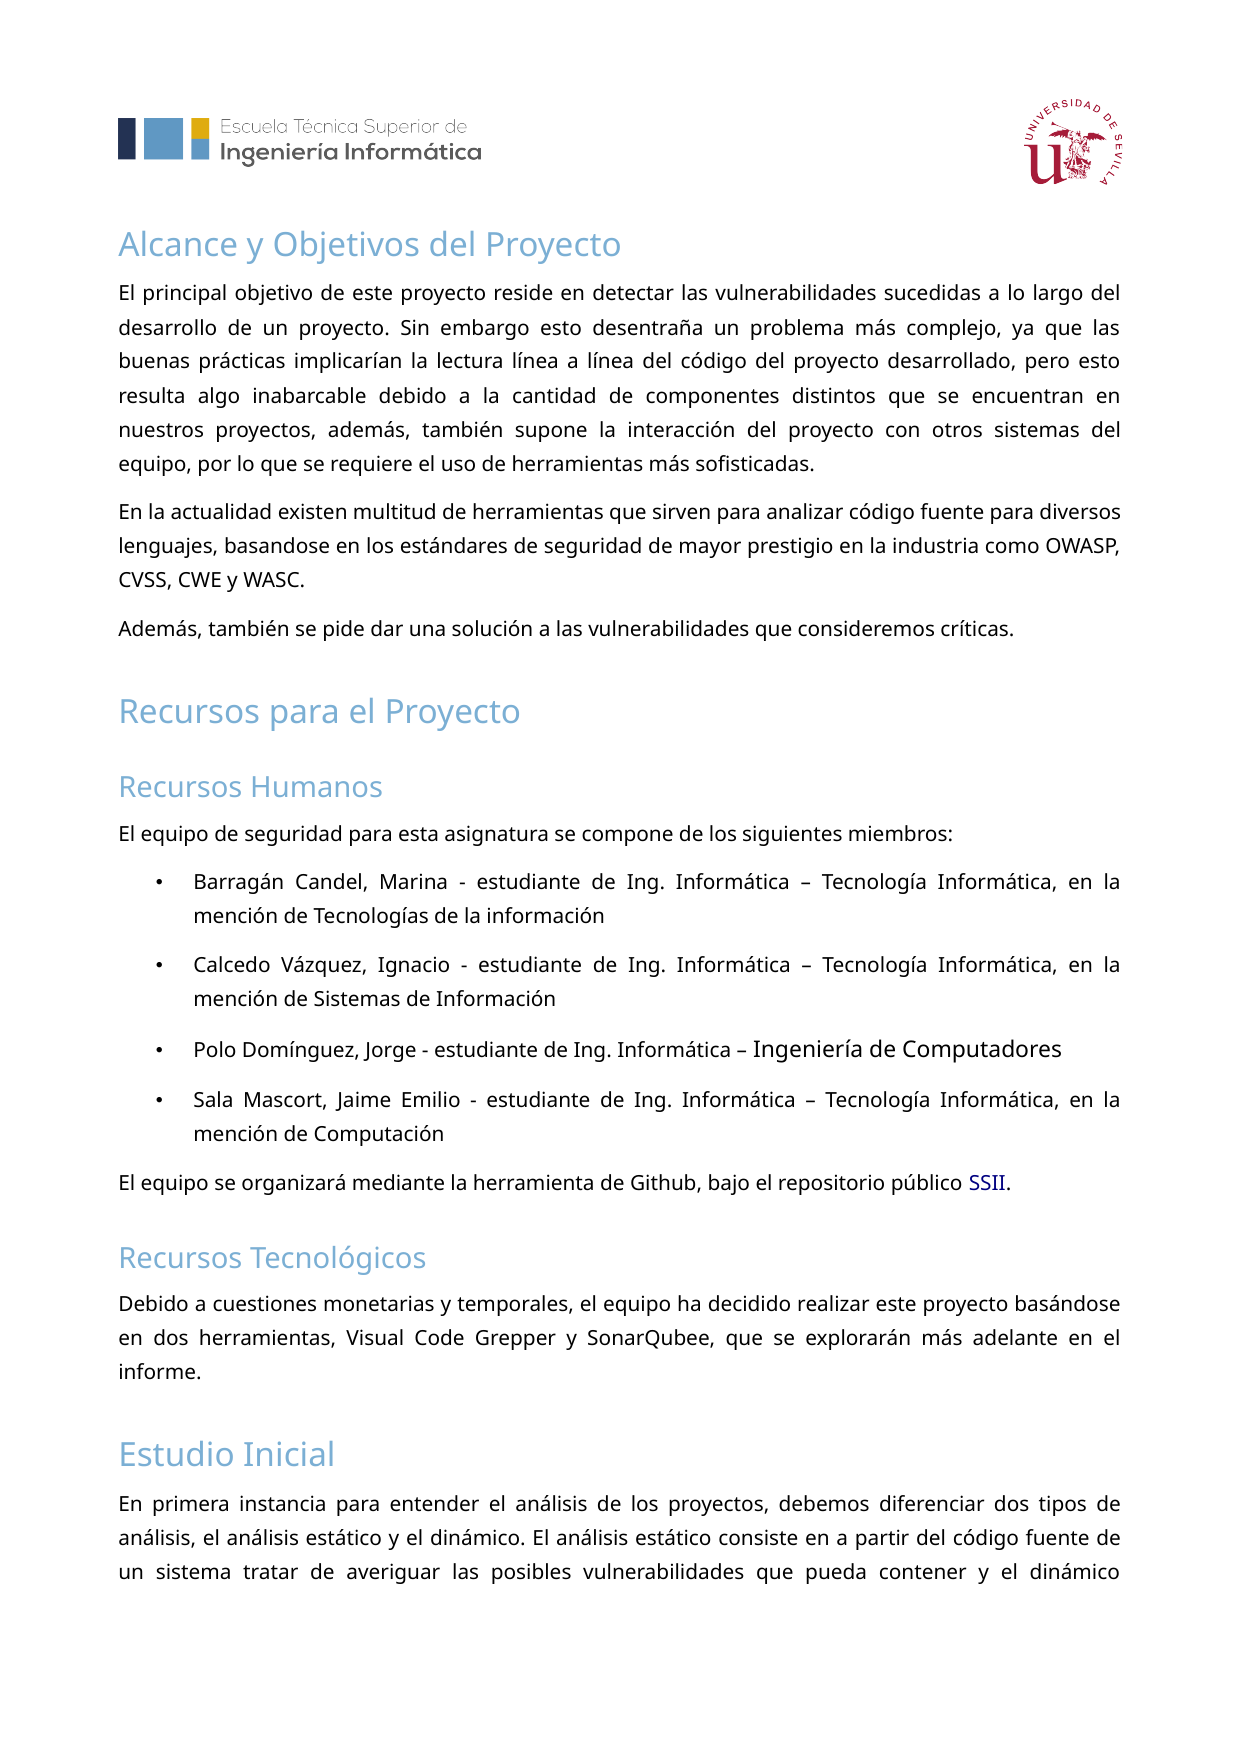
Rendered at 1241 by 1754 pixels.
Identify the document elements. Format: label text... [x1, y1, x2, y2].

list Polo Domínguez, Jorge - estudiante de Ing. Informática – Ingeniería de Computadores [156, 1033, 1122, 1064]
text En primera instancia para entender el análisis de los proyectos, debemos diferenciar dos tipos de análisis, el análisis estático y el dinámico. El análisis estático consiste en a partir del código fuente de un sistema tratar de averiguar las posibles vulnerabilidades que pueda contener y el dinámico [118, 1489, 1122, 1586]
text Debido a cuestiones monetarias y temporales, el equipo ha decidido realizar este proyecto basándose en dos herramientas, Visual Code Grepper y SonarQubee, que se explorarán más adelante en el informe. [118, 1289, 1122, 1386]
subtitle Recursos Tecnológicos [118, 1237, 1122, 1277]
text Además, también se pide dar una solución a las vulnerabilidades que consideremos críticas. [118, 614, 1122, 643]
picture [1024, 99, 1123, 185]
list Barragán Candel, Marina - estudiante de Ing. Informática – Tecnología Informática, en la mención de Tecnologías de la información [156, 867, 1122, 930]
picture [118, 118, 481, 167]
text El principal objetivo de este proyecto reside en detectar las vulnerabilidades sucedidas a lo largo del desarrollo de un proyecto. Sin embargo esto desentraña un problema más complejo, ya que las buenas prácticas implicarían la lectura línea a línea del código del proyecto desarrollado, pero esto resulta algo inabarcable debido a la cantidad de componentes distintos que se encuentran en nuestros proyectos, además, también supone la interacción del proyecto con otros sistemas del equipo, por lo que se requiere el uso de herramientas más sofisticadas. [118, 278, 1122, 477]
subtitle Estudio Inicial [118, 1431, 1122, 1477]
text El equipo se organizará mediante la herramienta de Github, bajo el repositorio público SSII. [118, 1168, 1122, 1196]
text El equipo de seguridad para esta asignatura se compone de los siguientes miembros: [118, 819, 1122, 847]
subtitle Alcance y Objetivos del Proyecto [118, 221, 1122, 266]
list Sala Mascort, Jaime Emilio - estudiante de Ing. Informática – Tecnología Informática, en la mención de Computación [156, 1085, 1122, 1147]
text En la actualidad existen multitud de herramientas que sirven para analizar código fuente para diversos lenguajes, basandose en los estándares de seguridad de mayor prestigio en la industria como OWASP, CVSS, CWE y WASC. [118, 497, 1122, 594]
subtitle Recursos Humanos [118, 767, 1122, 806]
list Calcedo Vázquez, Ignacio - estudiante de Ing. Informática – Tecnología Informática, en la mención de Sistemas de Información [156, 950, 1122, 1013]
subtitle Recursos para el Proyecto [118, 688, 1122, 733]
